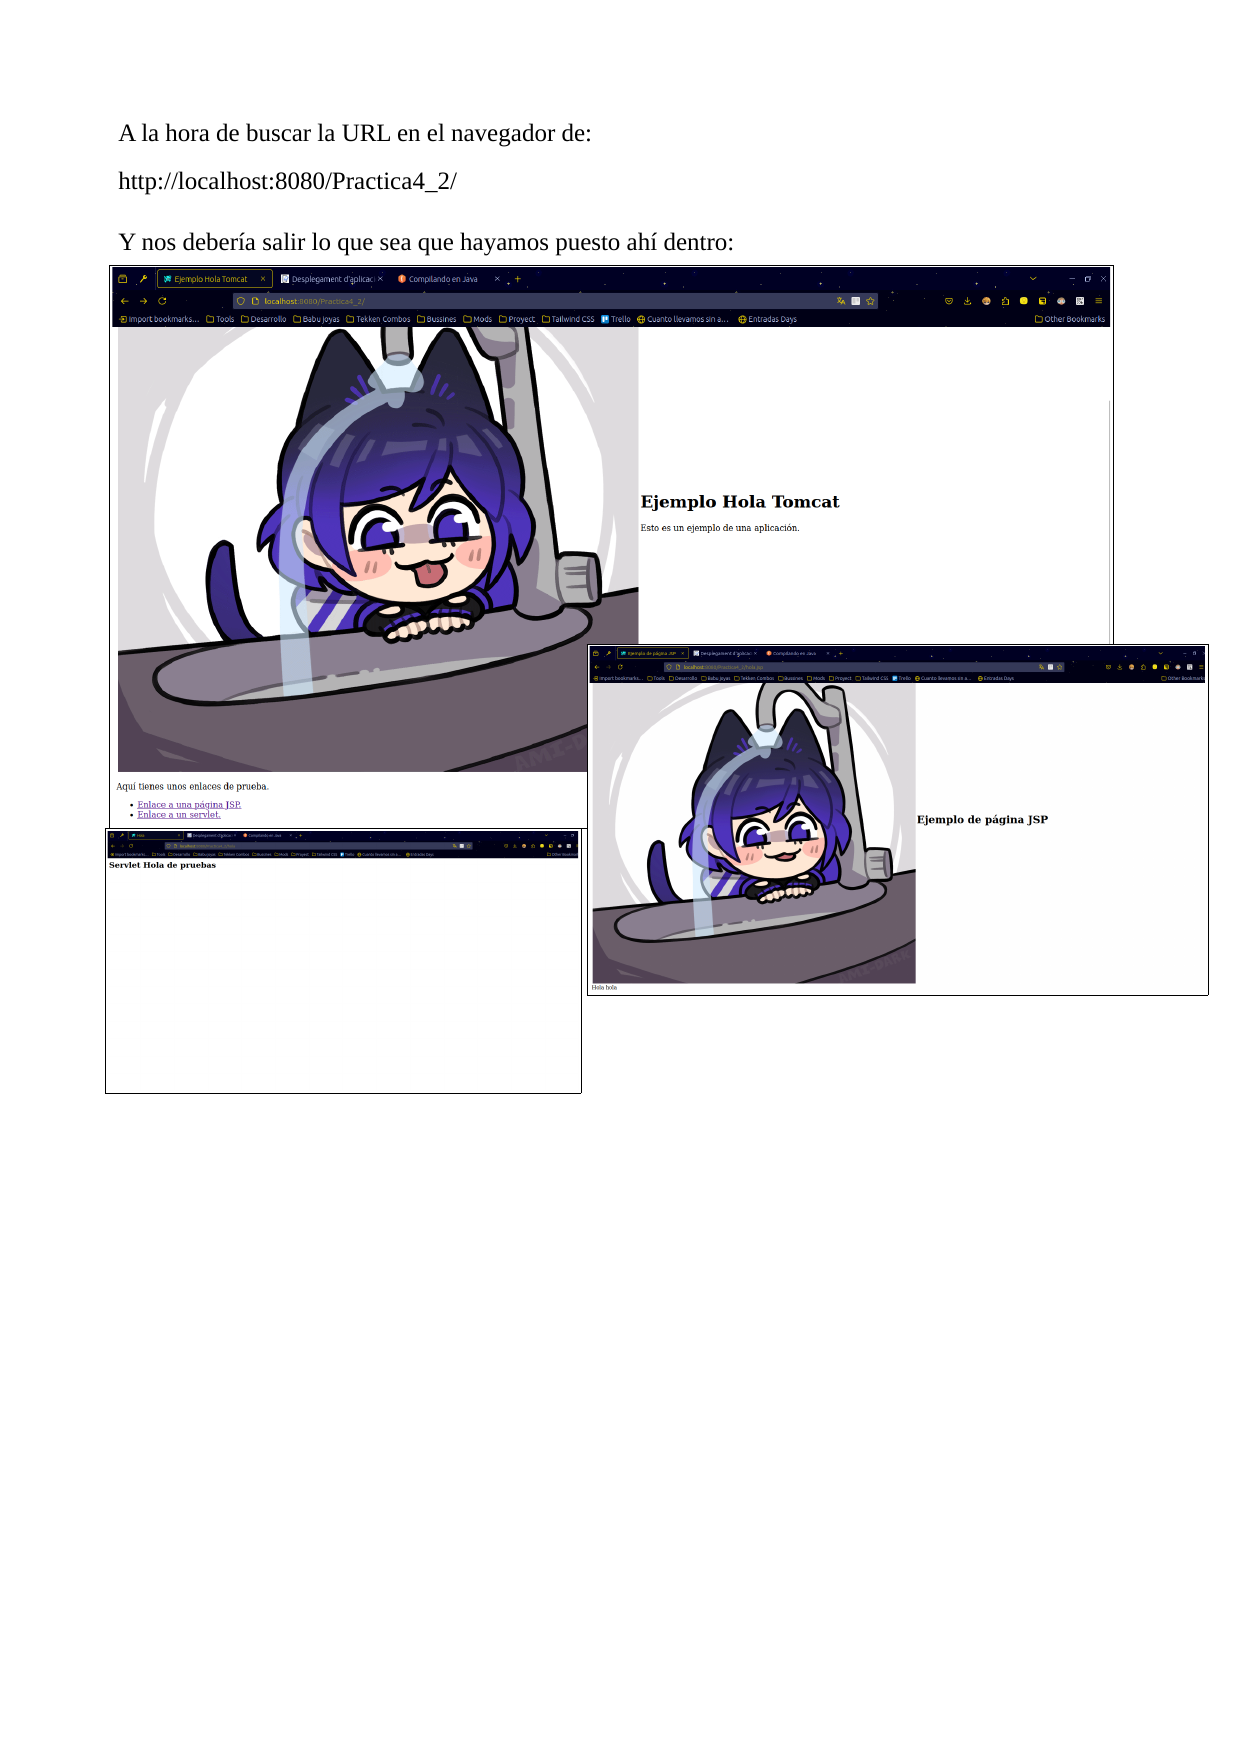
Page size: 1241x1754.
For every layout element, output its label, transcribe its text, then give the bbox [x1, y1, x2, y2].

table_header http://localhost:8080/Practica4_2/ [118, 166, 1122, 194]
picture [589, 646, 1205, 992]
text Y nos debería salir lo que sea que hayamos puesto ahí dentro: [118, 194, 1122, 644]
picture [107, 831, 579, 1091]
text A la hora de buscar la URL en el navegador de: [118, 118, 1122, 147]
text [588, 645, 1208, 995]
picture [112, 267, 1111, 826]
